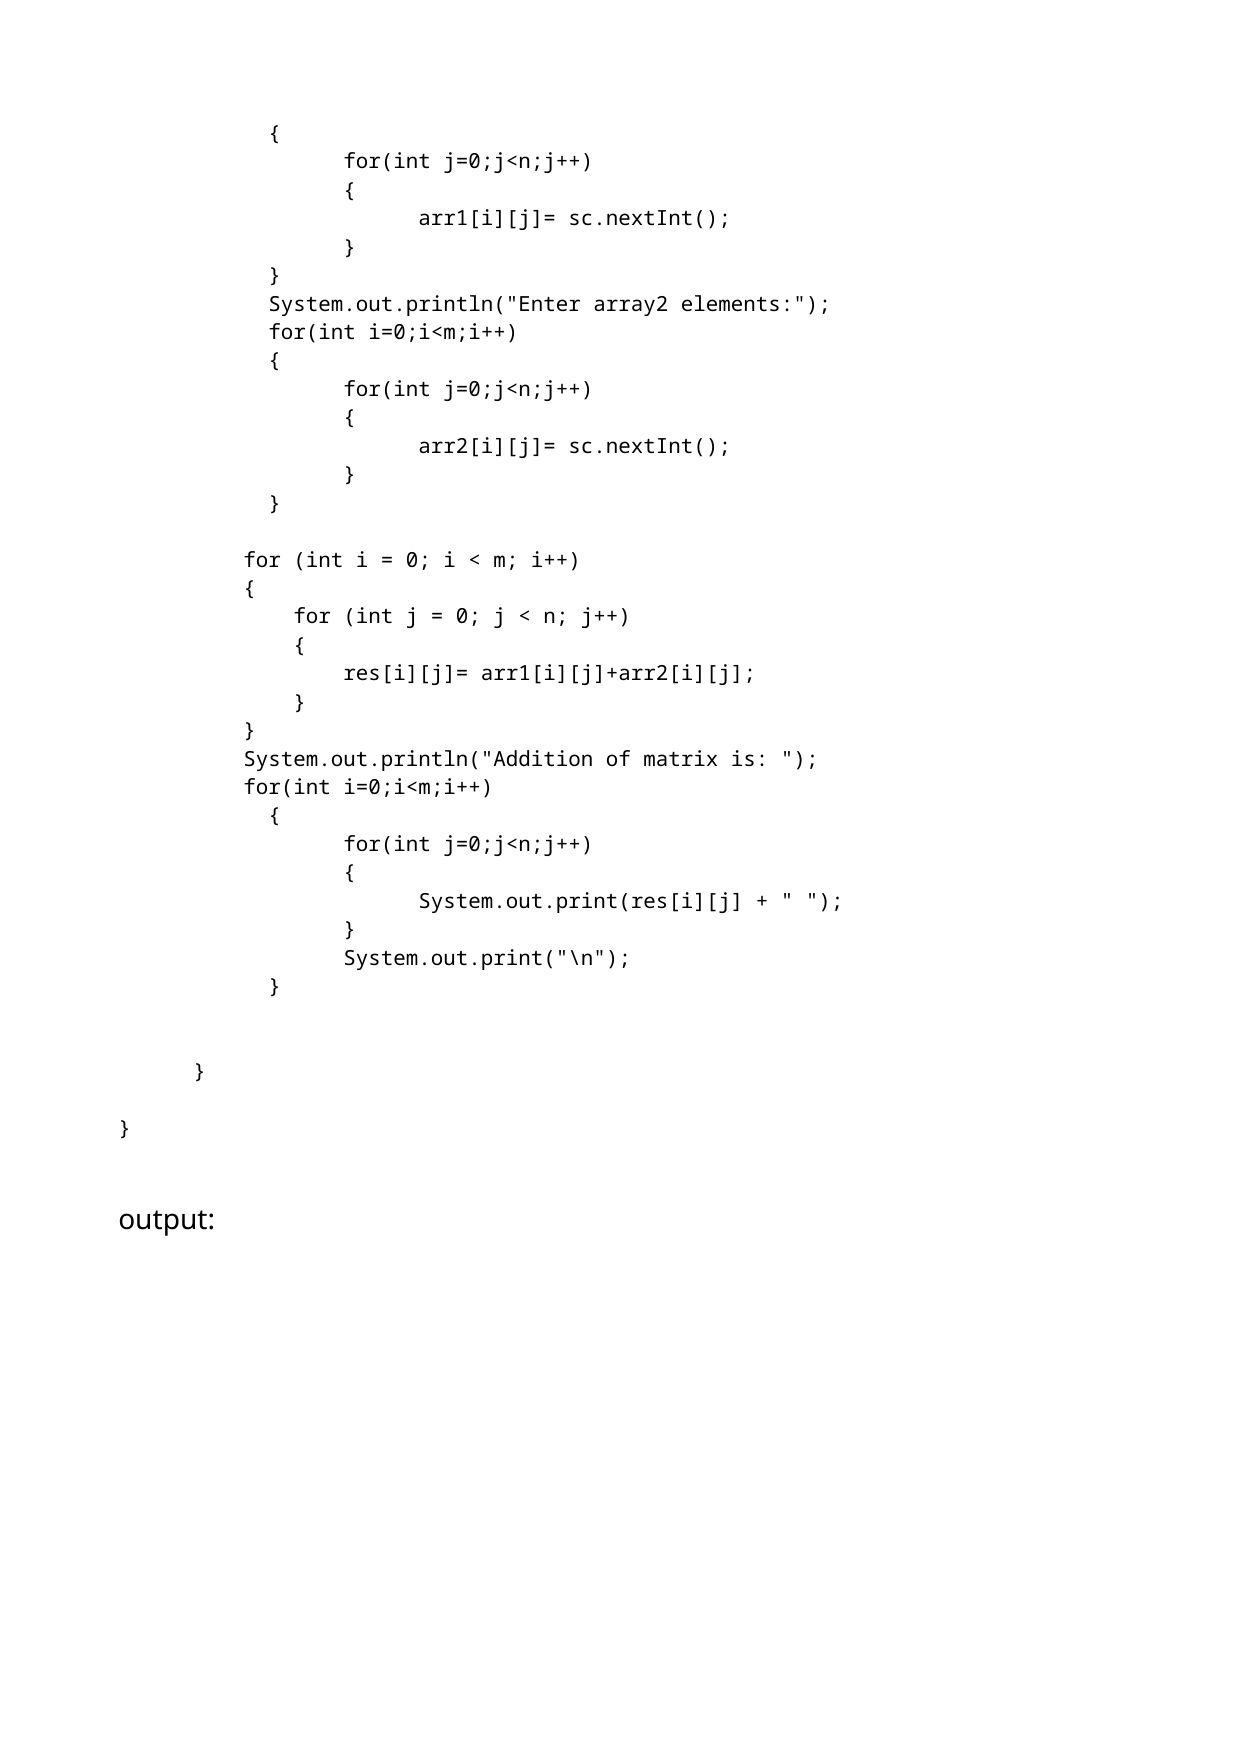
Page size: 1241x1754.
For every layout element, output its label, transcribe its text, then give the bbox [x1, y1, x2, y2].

text output: [118, 1199, 1122, 1238]
text System.out.println("Enter array2 elements:"); [118, 289, 1122, 317]
text for(int i=0;i<m;i++) [118, 317, 1122, 346]
text { [118, 118, 1122, 147]
text for(int j=0;j<n;j++) [118, 374, 1122, 402]
text System.out.print(res[i][j] + " "); [118, 886, 1122, 914]
text { [118, 857, 1122, 886]
text } [118, 1057, 1122, 1085]
text } [118, 914, 1122, 943]
text } [118, 971, 1122, 1000]
text { [118, 573, 1122, 602]
text } [118, 459, 1122, 488]
text System.out.print("\n"); [118, 943, 1122, 971]
text } [118, 1113, 1122, 1142]
text { [118, 402, 1122, 431]
text for(int j=0;j<n;j++) [118, 147, 1122, 175]
text { [118, 630, 1122, 658]
text arr1[i][j]= sc.nextInt(); [118, 203, 1122, 232]
text { [118, 801, 1122, 829]
text for(int i=0;i<m;i++) [118, 772, 1122, 801]
text for (int j = 0; j < n; j++) [118, 602, 1122, 630]
text { [118, 175, 1122, 203]
text arr2[i][j]= sc.nextInt(); [118, 431, 1122, 459]
text for(int j=0;j<n;j++) [118, 829, 1122, 857]
text for (int i = 0; i < m; i++) [118, 545, 1122, 573]
text } [118, 488, 1122, 516]
text { [118, 346, 1122, 374]
text } [118, 687, 1122, 715]
text res[i][j]= arr1[i][j]+arr2[i][j]; [118, 658, 1122, 687]
text } [118, 260, 1122, 289]
text } [118, 715, 1122, 744]
text System.out.println("Addition of matrix is: "); [118, 744, 1122, 772]
text } [118, 232, 1122, 260]
